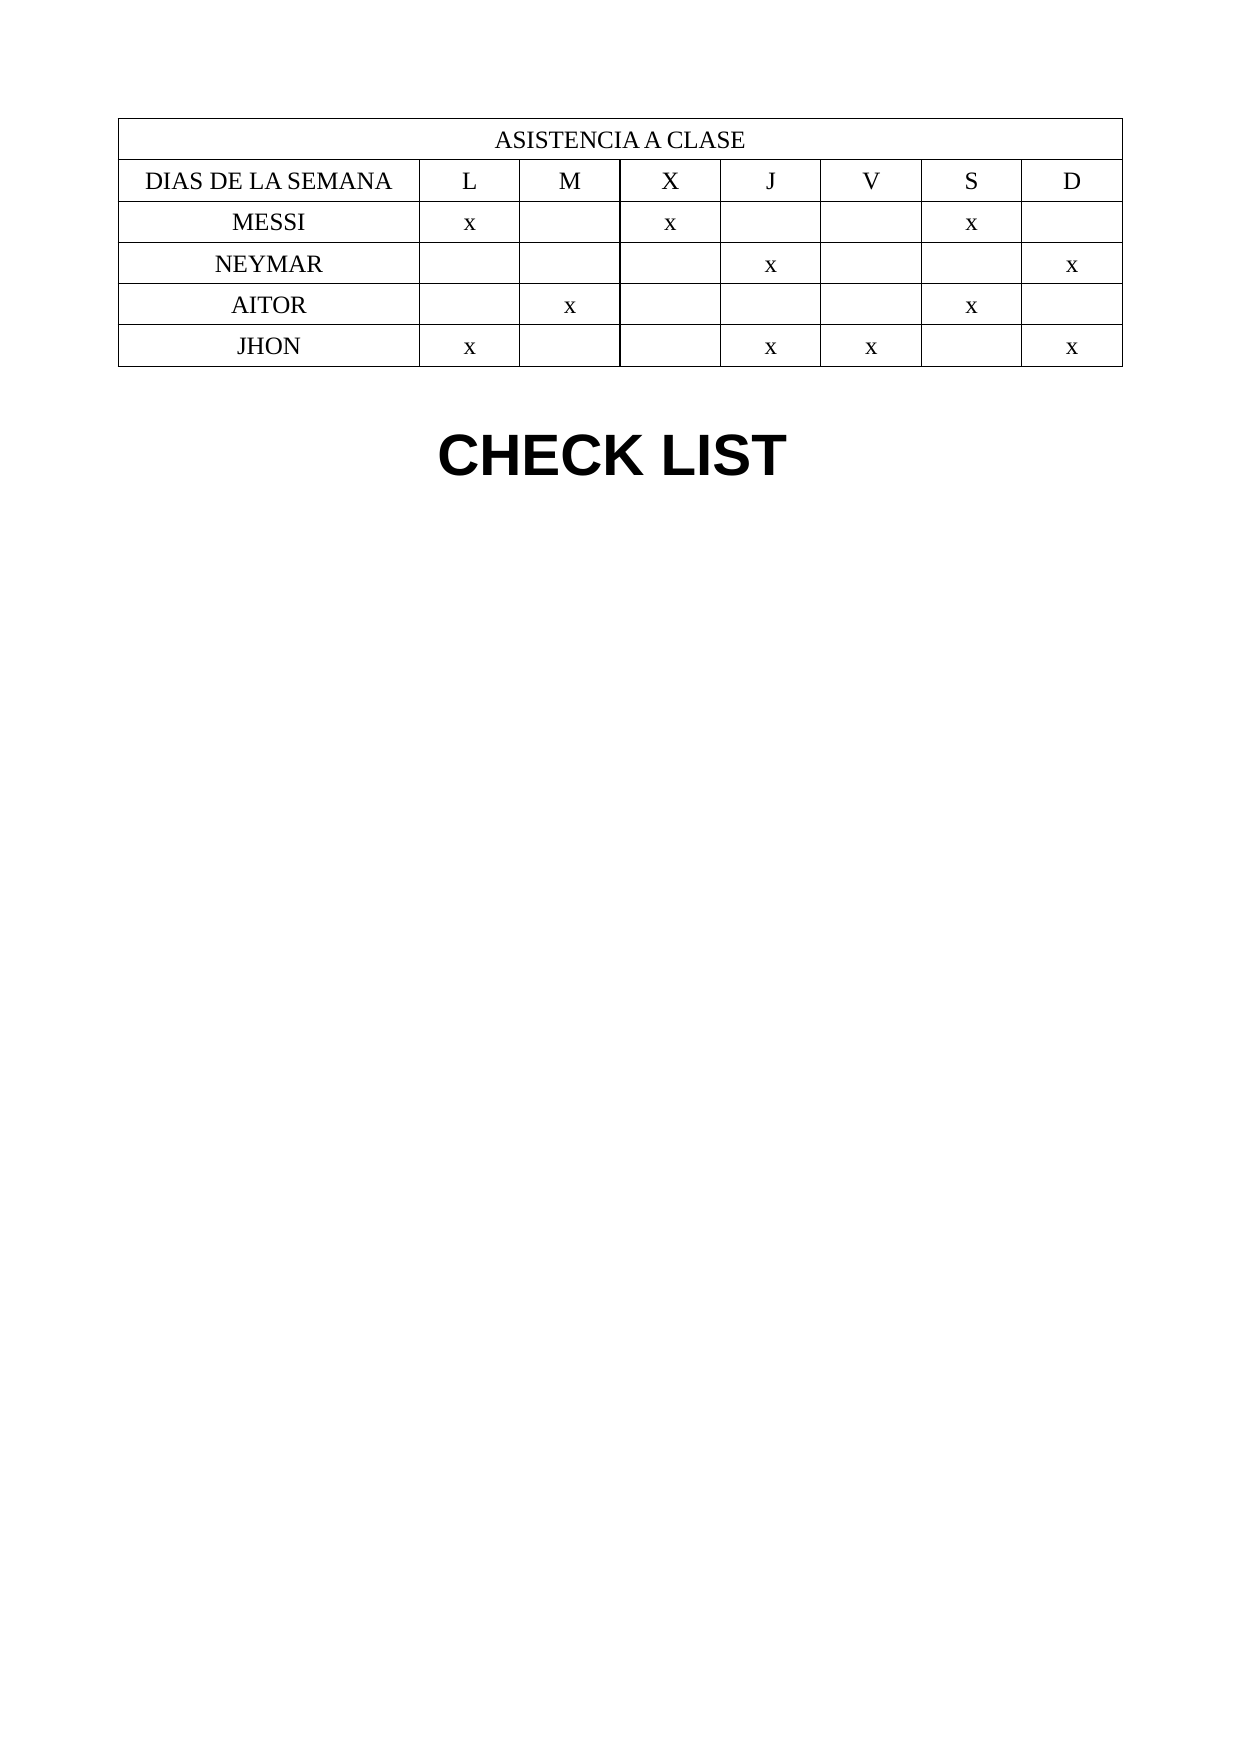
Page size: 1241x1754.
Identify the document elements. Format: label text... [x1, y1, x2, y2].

table_cell AITOR [119, 284, 419, 324]
table_cell L [420, 160, 519, 201]
table_cell V [821, 160, 921, 201]
table_cell [821, 202, 921, 242]
table_cell x [821, 325, 921, 366]
table_cell [520, 325, 619, 366]
table_cell M [520, 160, 619, 201]
table_cell NEYMAR [119, 243, 419, 283]
table_cell x [621, 202, 720, 242]
table_cell DIAS DE LA SEMANA [119, 160, 419, 201]
table_cell MESSI [119, 202, 419, 242]
table_cell x [721, 243, 820, 283]
table_cell [721, 284, 820, 324]
table_cell x [420, 325, 519, 366]
table_cell [520, 202, 619, 242]
table_cell [1022, 284, 1122, 324]
table_cell D [1022, 160, 1122, 201]
table_cell [621, 284, 720, 324]
table_cell [922, 325, 1021, 366]
table_cell [420, 284, 519, 324]
table_cell [821, 284, 921, 324]
table_cell [922, 243, 1021, 283]
table_cell [420, 243, 519, 283]
table_cell S [922, 160, 1021, 201]
table_cell X [621, 160, 720, 201]
table_cell [520, 243, 619, 283]
table_cell [821, 243, 921, 283]
table_header ASISTENCIA A CLASE [119, 119, 1122, 159]
table_cell [721, 202, 820, 242]
table_cell [621, 243, 720, 283]
table_cell x [922, 202, 1021, 242]
table_cell [621, 325, 720, 366]
table_cell x [1022, 243, 1122, 283]
table_cell x [1022, 325, 1122, 366]
table_cell x [420, 202, 519, 242]
table_cell x [520, 284, 619, 324]
table_cell x [721, 325, 820, 366]
table_cell JHON [119, 325, 419, 366]
title CHECK LIST [118, 420, 1122, 487]
table_cell J [721, 160, 820, 201]
table_cell [1022, 202, 1122, 242]
table_cell x [922, 284, 1021, 324]
